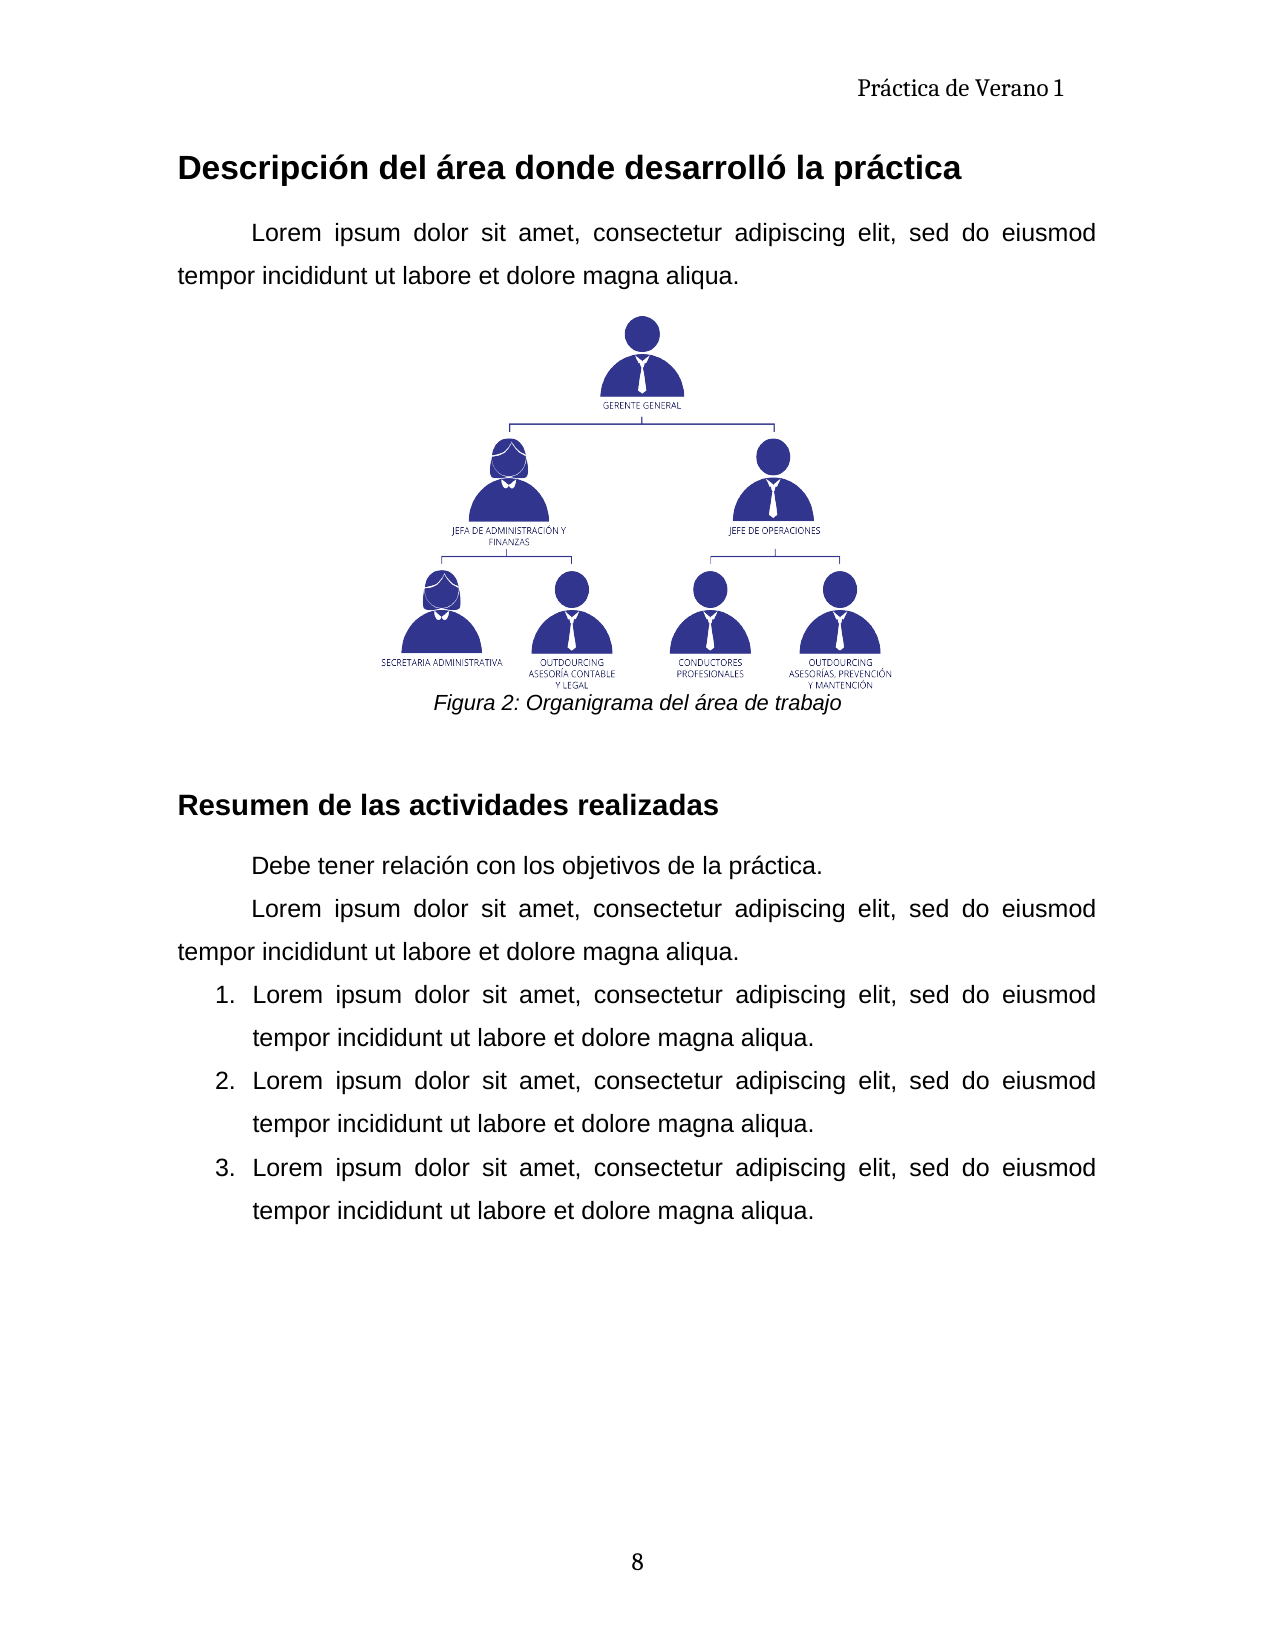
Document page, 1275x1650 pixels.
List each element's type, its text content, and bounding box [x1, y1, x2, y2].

list Lorem ipsum dolor sit amet, consectetur adipiscing elit, sed do eiusmod tempor incididunt ut labore et dolore magna aliqua. [215, 980, 1098, 1052]
text Figura 2: Organigrama del área de trabajo [381, 691, 894, 715]
text Lorem ipsum dolor sit amet, consectetur adipiscing elit, sed do eiusmod tempor incididunt ut labore et dolore magna aliqua. [177, 218, 1098, 290]
subtitle Descripción del área donde desarrolló la práctica [177, 148, 1098, 186]
list Lorem ipsum dolor sit amet, consectetur adipiscing elit, sed do eiusmod tempor incididunt ut labore et dolore magna aliqua. [215, 1152, 1098, 1224]
picture [381, 316, 894, 691]
list Lorem ipsum dolor sit amet, consectetur adipiscing elit, sed do eiusmod tempor incididunt ut labore et dolore magna aliqua. [215, 1066, 1098, 1138]
subtitle Resumen de las actividades realizadas [177, 787, 1098, 821]
text Lorem ipsum dolor sit amet, consectetur adipiscing elit, sed do eiusmod tempor incididunt ut labore et dolore magna aliqua. [177, 894, 1098, 966]
text Debe tener relación con los objetivos de la práctica. [177, 851, 1098, 879]
